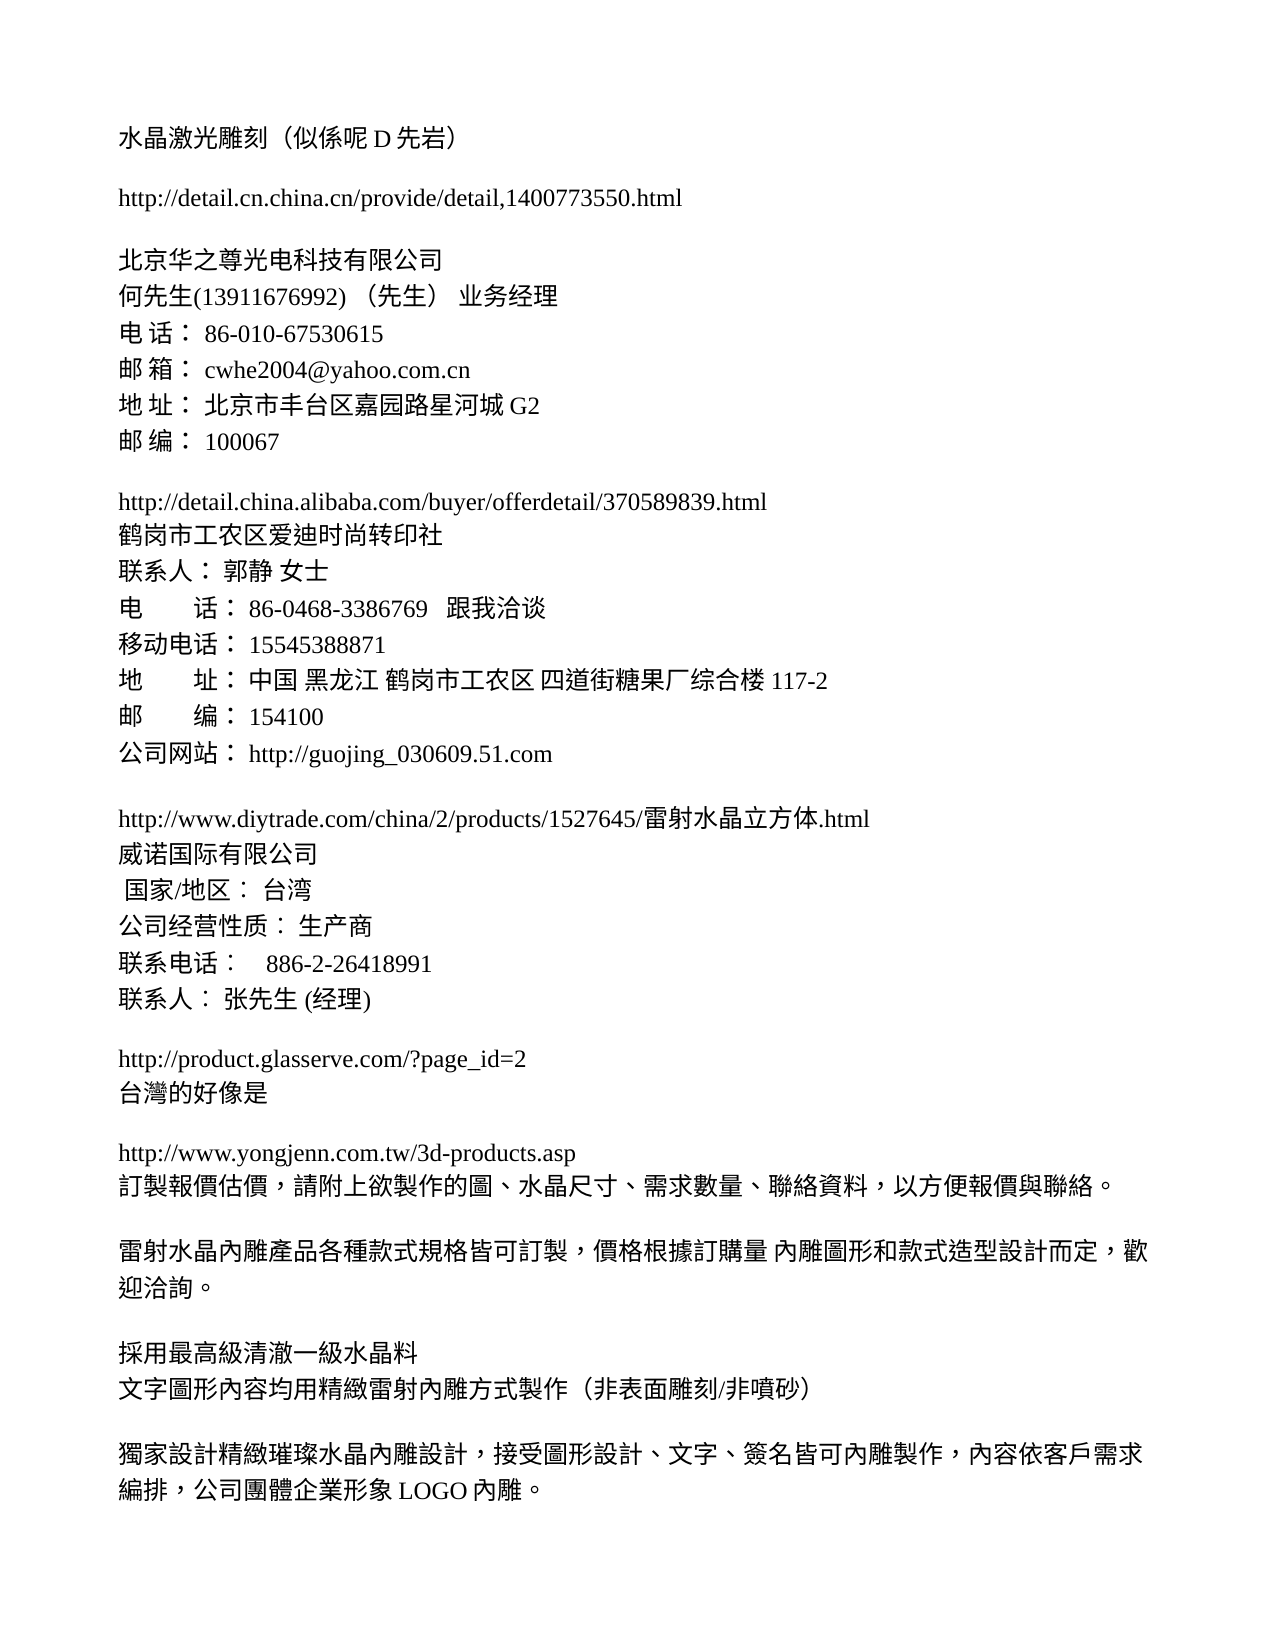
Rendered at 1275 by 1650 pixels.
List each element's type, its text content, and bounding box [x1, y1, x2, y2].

text 移动电话： 15545388871 [118, 624, 1157, 661]
text 水晶激光雕刻（似係呢D先岩） [118, 118, 1157, 154]
text 採用最高級清澈一級水晶料 [118, 1333, 1157, 1369]
text http://product.glasserve.com/?page_id=2 [118, 1044, 1157, 1073]
text 电 话： 86-010-67530615 [118, 313, 1157, 349]
text 獨家設計精緻璀璨水晶內雕設計，接受圖形設計、文字、簽名皆可內雕製作，內容依客戶需求編排，公司團體企業形象LOGO內雕。 [118, 1434, 1157, 1507]
text 邮 编： 100067 [118, 422, 1157, 458]
text 公司网站： http://guojing_030609.51.com [118, 733, 1157, 769]
text 公司经营性质︰ 生产商 [118, 907, 1157, 943]
text 訂製報價估價，請附上欲製作的圖、水晶尺寸、需求數量、聯絡資料，以方便報價與聯絡。 [118, 1167, 1157, 1203]
text 邮 编： 154100 [118, 697, 1157, 733]
text 鹤岗市工农区爱迪时尚转印社 [118, 516, 1157, 552]
text 文字圖形內容均用精緻雷射內雕方式製作（非表面雕刻/非噴砂） [118, 1369, 1157, 1406]
text 台灣的好像是 [118, 1073, 1157, 1109]
text 何先生(13911676992) （先生） 业务经理 [118, 277, 1157, 313]
text 北京华之尊光电科技有限公司 [118, 241, 1157, 277]
text http://detail.cn.china.cn/provide/detail,1400773550.html [118, 183, 1157, 212]
text 联系电话︰ 886-2-26418991 [118, 943, 1157, 979]
text 联系人︰ 张先生 (经理) [118, 979, 1157, 1016]
text 雷射水晶內雕產品各種款式規格皆可訂製，價格根據訂購量 內雕圖形和款式造型設計而定，歡迎洽詢。 [118, 1232, 1157, 1304]
text 联系人： 郭静 女士 [118, 552, 1157, 588]
text 威诺国际有限公司 [118, 834, 1157, 871]
text 地 址： 北京市丰台区嘉园路星河城G2 [118, 386, 1157, 422]
text http://detail.china.alibaba.com/buyer/offerdetail/370589839.html [118, 487, 1157, 516]
text http://www.yongjenn.com.tw/3d-products.asp [118, 1138, 1157, 1167]
text 国家/地区︰ 台湾 [118, 871, 1157, 907]
text http://www.diytrade.com/china/2/products/1527645/雷射水晶立方体.html [118, 798, 1157, 834]
text 电 话： 86-0468-3386769 跟我洽谈 [118, 588, 1157, 624]
text 地 址： 中国 黑龙江 鹤岗市工农区 四道街糖果厂综合楼117-2 [118, 661, 1157, 697]
text 邮 箱： cwhe2004@yahoo.com.cn [118, 349, 1157, 386]
